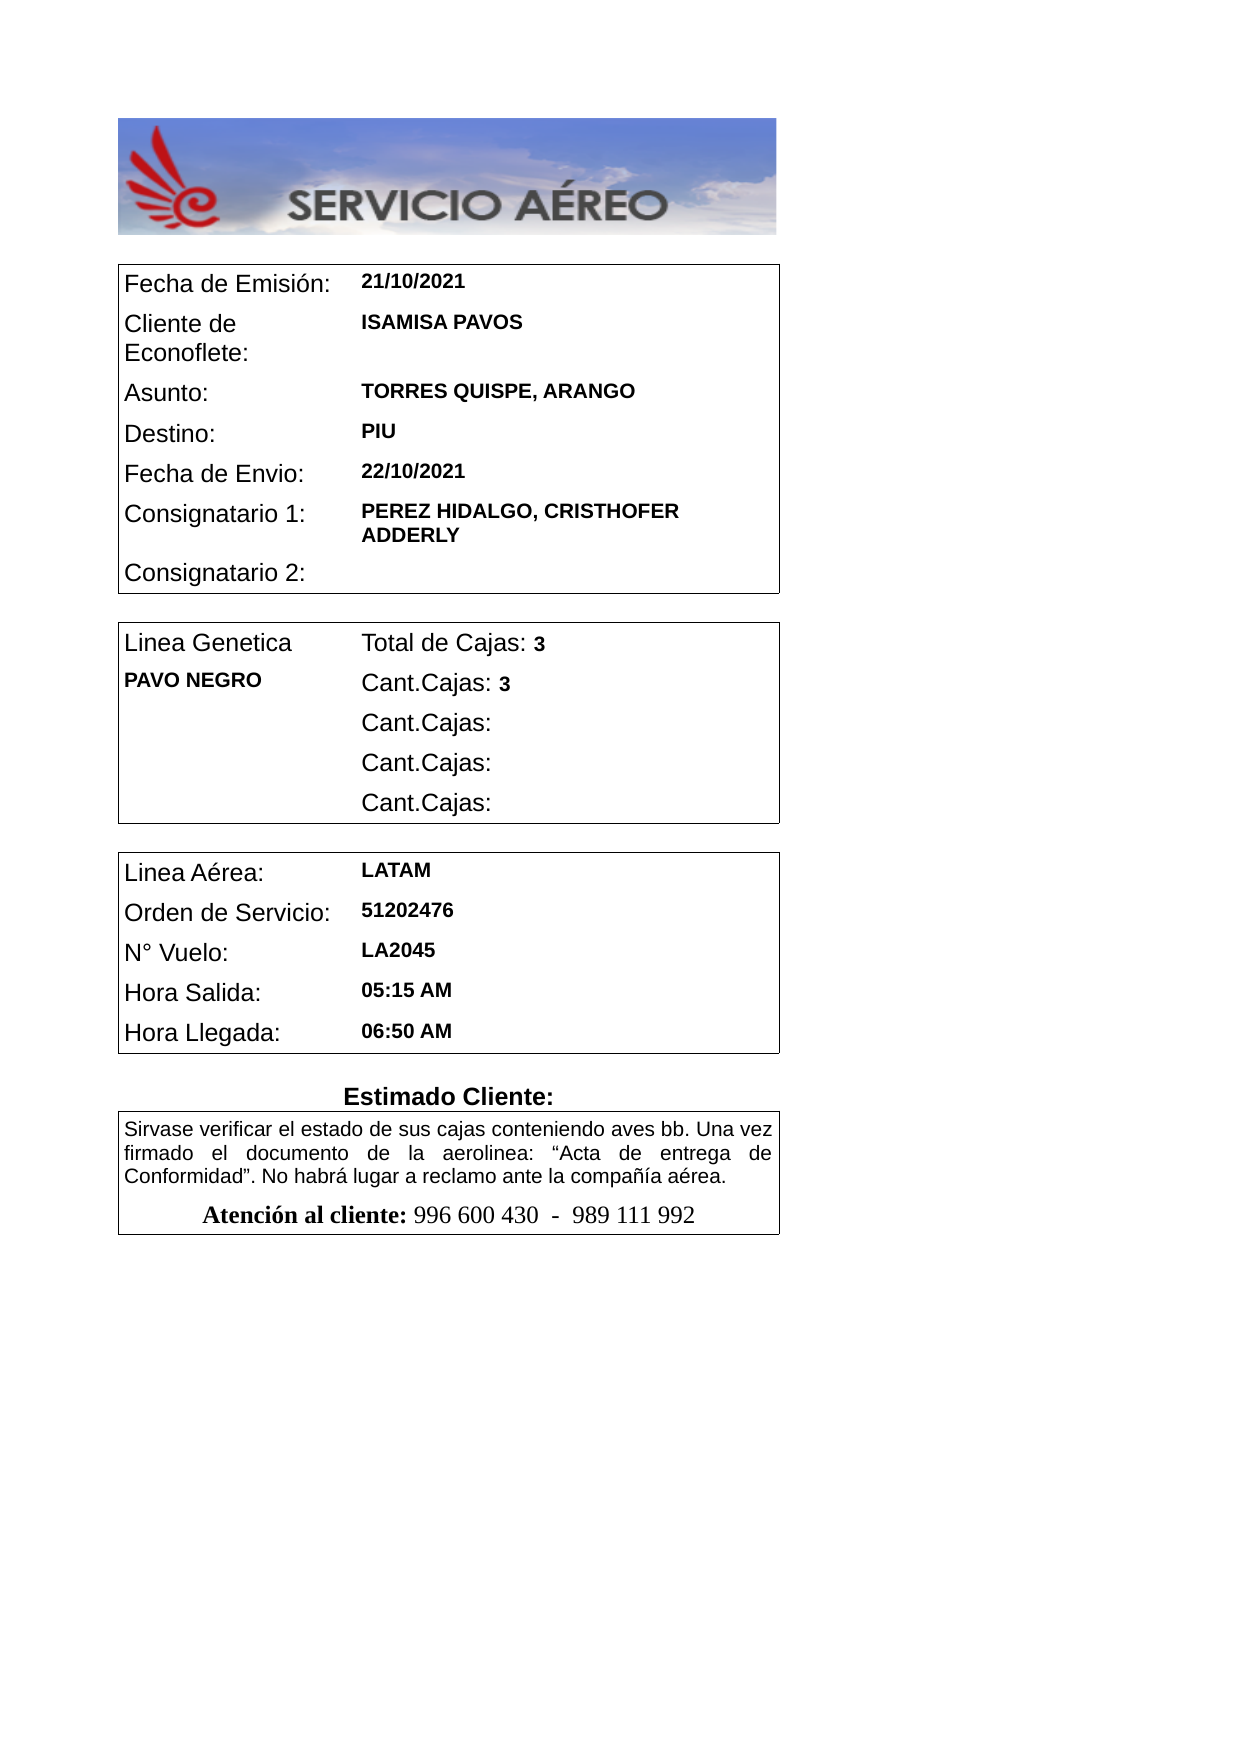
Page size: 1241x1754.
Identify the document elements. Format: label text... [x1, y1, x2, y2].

table_cell 51202476 [356, 892, 779, 932]
table_cell 05:15 AM [356, 973, 779, 1013]
table_cell [118, 594, 356, 622]
table_cell [356, 594, 779, 622]
table_cell [356, 553, 779, 593]
table_cell Cant.Cajas: [356, 702, 779, 742]
table_cell LA2045 [356, 932, 779, 972]
table_cell LATAM [356, 853, 779, 892]
table_header Fecha de Emisión: [119, 265, 356, 304]
table_cell ISAMISA PAVOS [356, 304, 779, 373]
table_cell Destino: [119, 413, 356, 453]
table_cell 06:50 AM [356, 1013, 779, 1053]
table_cell Cant.Cajas: [356, 783, 779, 823]
table_cell Estimado Cliente: [118, 1054, 779, 1111]
table_cell Hora Llegada: [119, 1013, 356, 1053]
table_cell PAVO NEGRO [119, 662, 356, 702]
table_cell Atención al cliente: 996 600 430 - 989 111 992 [119, 1194, 779, 1234]
table_cell Orden de Servicio: [119, 892, 356, 932]
table_cell Linea Genetica [119, 623, 356, 662]
table_cell [119, 702, 356, 742]
table_header 21/10/2021 [356, 265, 779, 304]
table_cell TORRES QUISPE, ARANGO [356, 373, 779, 413]
table_cell [119, 783, 356, 823]
table_cell Asunto: [119, 373, 356, 413]
table_cell [118, 824, 356, 852]
table_cell Cant.Cajas: [356, 743, 779, 783]
table_cell PIU [356, 413, 779, 453]
table_cell Fecha de Envio: [119, 453, 356, 493]
table_cell 22/10/2021 [356, 453, 779, 493]
table_cell Total de Cajas: 3 [356, 623, 779, 662]
table_cell [356, 824, 779, 852]
table_cell PEREZ HIDALGO, CRISTHOFER ADDERLY [356, 493, 779, 553]
table_cell Cliente de Econoflete: [119, 304, 356, 373]
table_cell Consignatario 1: [119, 493, 356, 553]
table_cell Linea Aérea: [119, 853, 356, 892]
picture [118, 118, 777, 235]
table_cell Consignatario 2: [119, 553, 356, 593]
table_cell Sirvase verificar el estado de sus cajas conteniendo aves bb. Una vez firmado el documento de la aerolinea: “Acta de entrega de Conformidad”. No habrá lugar a reclamo ante la compañía aérea. [119, 1112, 779, 1194]
table_cell Hora Salida: [119, 973, 356, 1013]
table_cell N° Vuelo: [119, 932, 356, 972]
table_cell Cant.Cajas: 3 [356, 662, 779, 702]
table_cell [119, 743, 356, 783]
